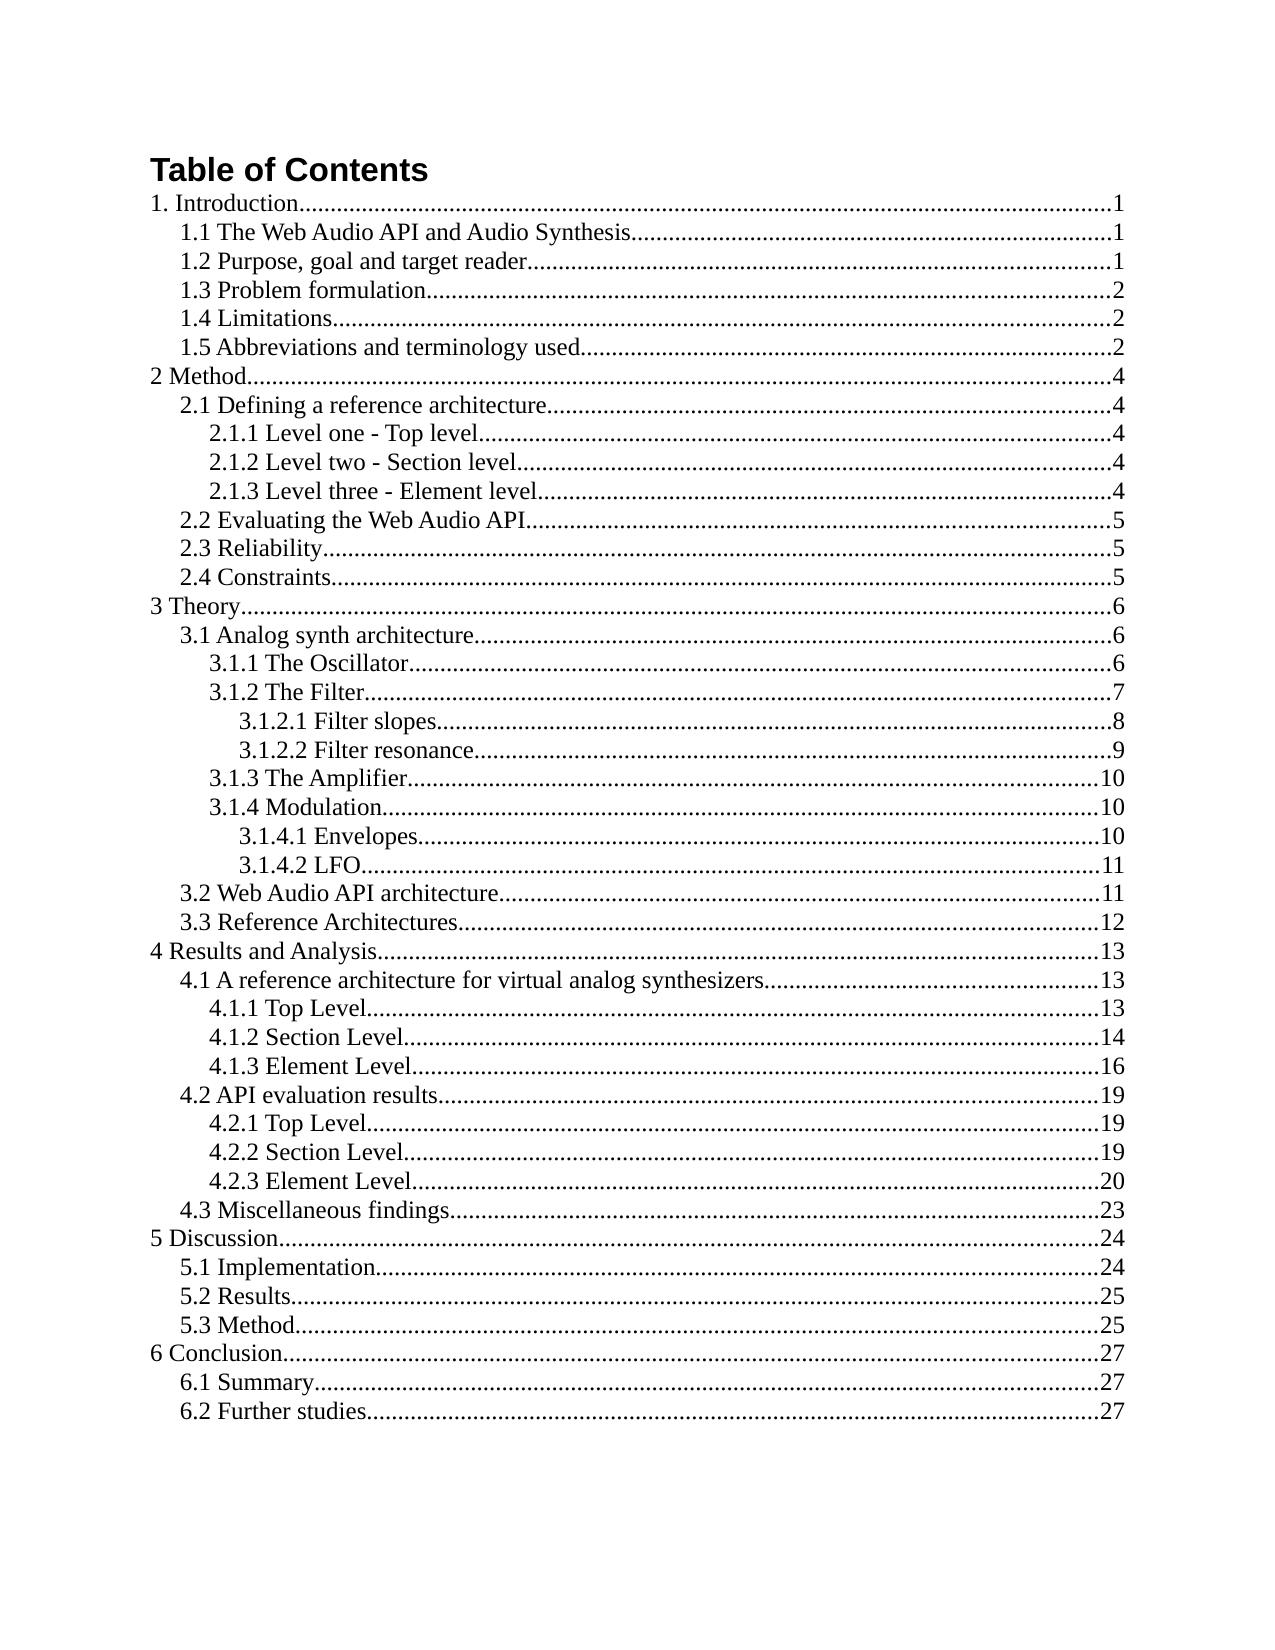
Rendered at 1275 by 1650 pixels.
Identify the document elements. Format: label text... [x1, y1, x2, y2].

text 4.2 API evaluation results 19 [179, 1080, 1125, 1108]
text 4.3 Miscellaneous findings 23 [179, 1195, 1125, 1223]
text 2.1.2 Level two - Section level 4 [209, 447, 1125, 476]
text 3.1.4 Modulation 10 [209, 792, 1125, 821]
text 4.1.1 Top Level 13 [209, 993, 1125, 1022]
text 5 Discussion 24 [150, 1223, 1125, 1252]
text 6 Conclusion 27 [150, 1338, 1125, 1367]
text 1. Introduction 1 [150, 188, 1125, 217]
text 1.3 Problem formulation 2 [179, 275, 1125, 303]
text 3.1.4.2 LFO 11 [238, 850, 1125, 878]
text 3.1.4.1 Envelopes 10 [238, 821, 1125, 850]
text 2.1.1 Level one - Top level 4 [209, 418, 1125, 447]
text 4 Results and Analysis 13 [150, 936, 1125, 965]
text 4.1 A reference architecture for virtual analog synthesizers 13 [179, 965, 1125, 993]
subtitle Table of Contents [150, 150, 1125, 188]
text 1.5 Abbreviations and terminology used 2 [179, 332, 1125, 361]
text 5.1 Implementation 24 [179, 1252, 1125, 1281]
text 1.1 The Web Audio API and Audio Synthesis 1 [179, 217, 1125, 246]
text 3.2 Web Audio API architecture 11 [179, 878, 1125, 907]
text 5.2 Results 25 [179, 1281, 1125, 1310]
text 2.1 Defining a reference architecture 4 [179, 390, 1125, 418]
text 4.1.3 Element Level 16 [209, 1051, 1125, 1080]
text 3.1 Analog synth architecture 6 [179, 620, 1125, 648]
text 5.3 Method 25 [179, 1310, 1125, 1338]
text 3.1.2 The Filter 7 [209, 677, 1125, 706]
text 3.3 Reference Architectures 12 [179, 907, 1125, 936]
text 6.1 Summary 27 [179, 1367, 1125, 1396]
text 3.1.2.2 Filter resonance 9 [238, 735, 1125, 763]
text 2.2 Evaluating the Web Audio API 5 [179, 505, 1125, 533]
text 4.1.2 Section Level 14 [209, 1022, 1125, 1051]
text 4.2.3 Element Level 20 [209, 1166, 1125, 1195]
text 3 Theory 6 [150, 591, 1125, 620]
text 3.1.1 The Oscillator 6 [209, 648, 1125, 677]
text 1.2 Purpose, goal and target reader 1 [179, 246, 1125, 275]
text 6.2 Further studies 27 [179, 1396, 1125, 1425]
text 2.3 Reliability 5 [179, 533, 1125, 562]
text 3.1.3 The Amplifier 10 [209, 763, 1125, 792]
text 1.4 Limitations 2 [179, 303, 1125, 332]
text 2 Method 4 [150, 361, 1125, 390]
text 4.2.1 Top Level 19 [209, 1108, 1125, 1137]
text 2.4 Constraints 5 [179, 562, 1125, 591]
text 4.2.2 Section Level 19 [209, 1137, 1125, 1166]
text 2.1.3 Level three - Element level 4 [209, 476, 1125, 505]
text 3.1.2.1 Filter slopes 8 [238, 706, 1125, 735]
